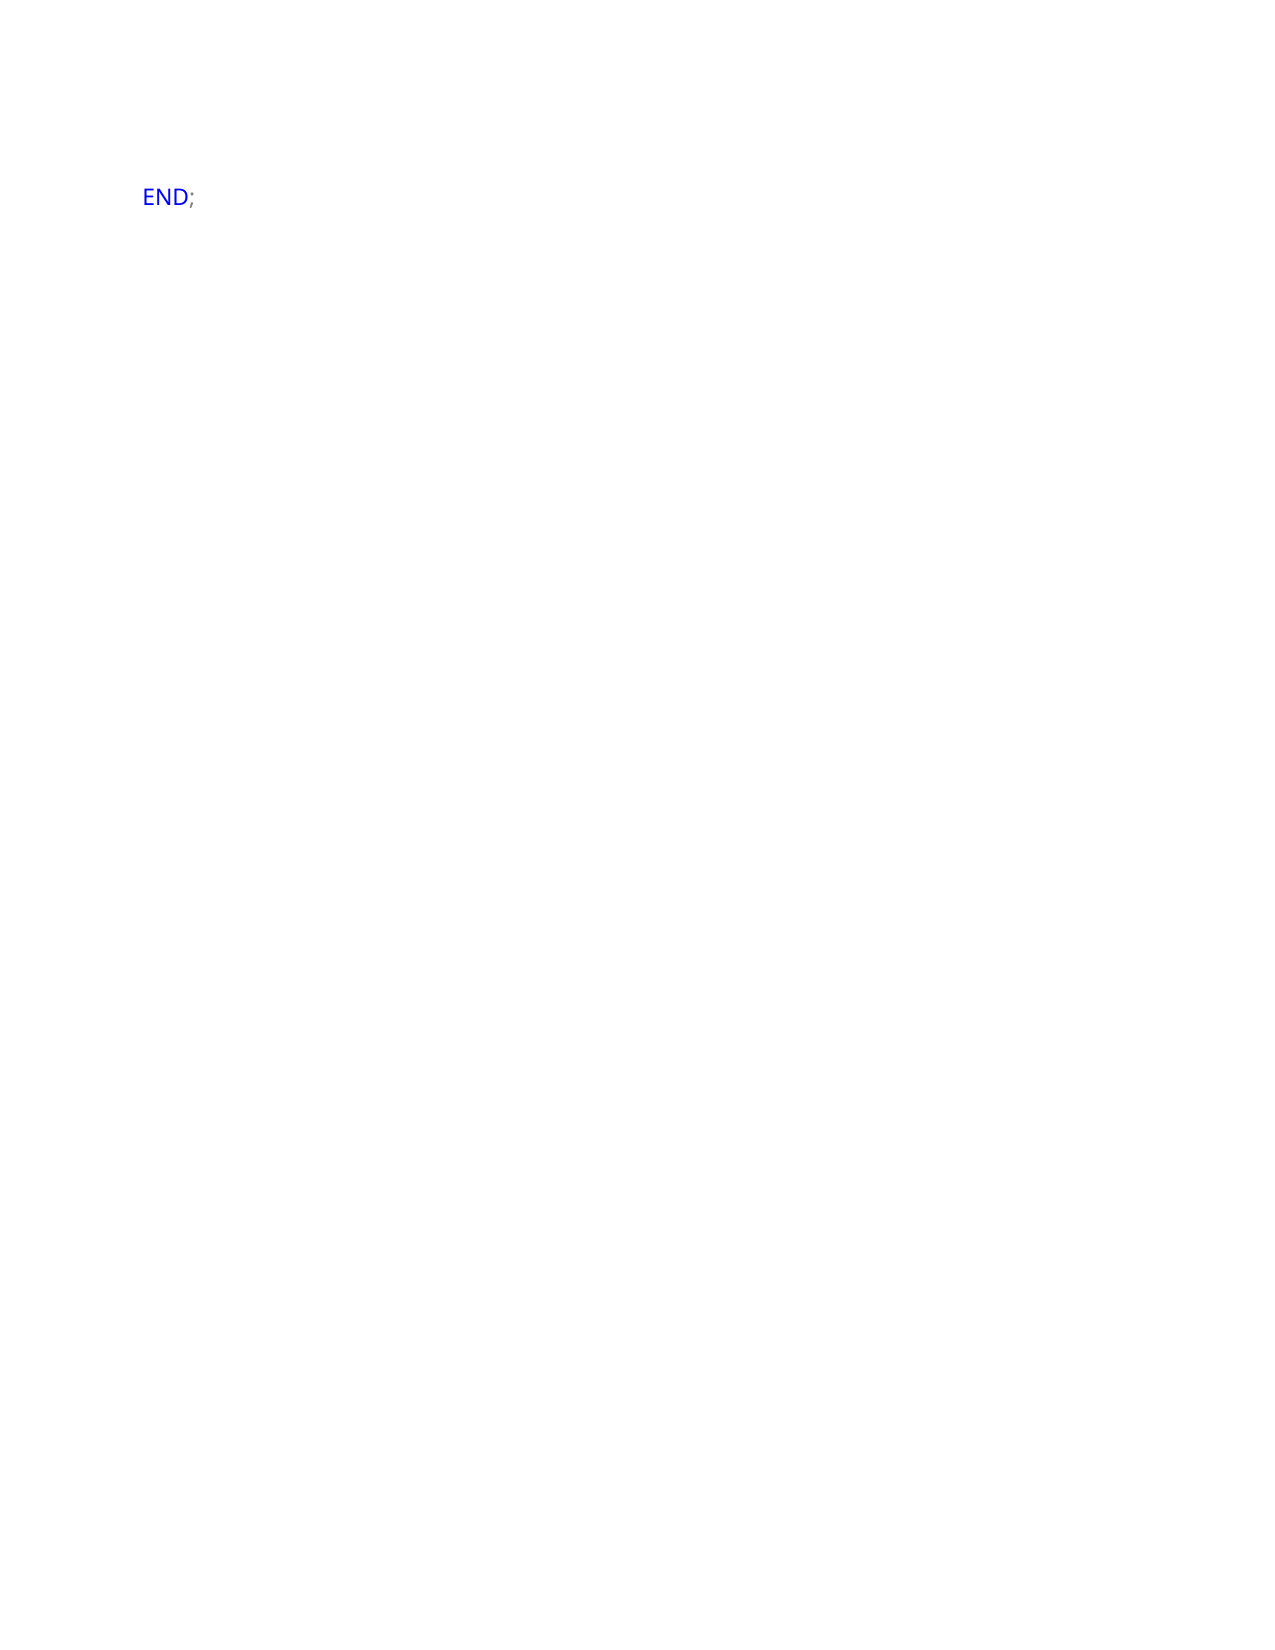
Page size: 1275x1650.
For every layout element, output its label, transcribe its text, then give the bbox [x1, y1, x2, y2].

text END; [118, 181, 1157, 212]
